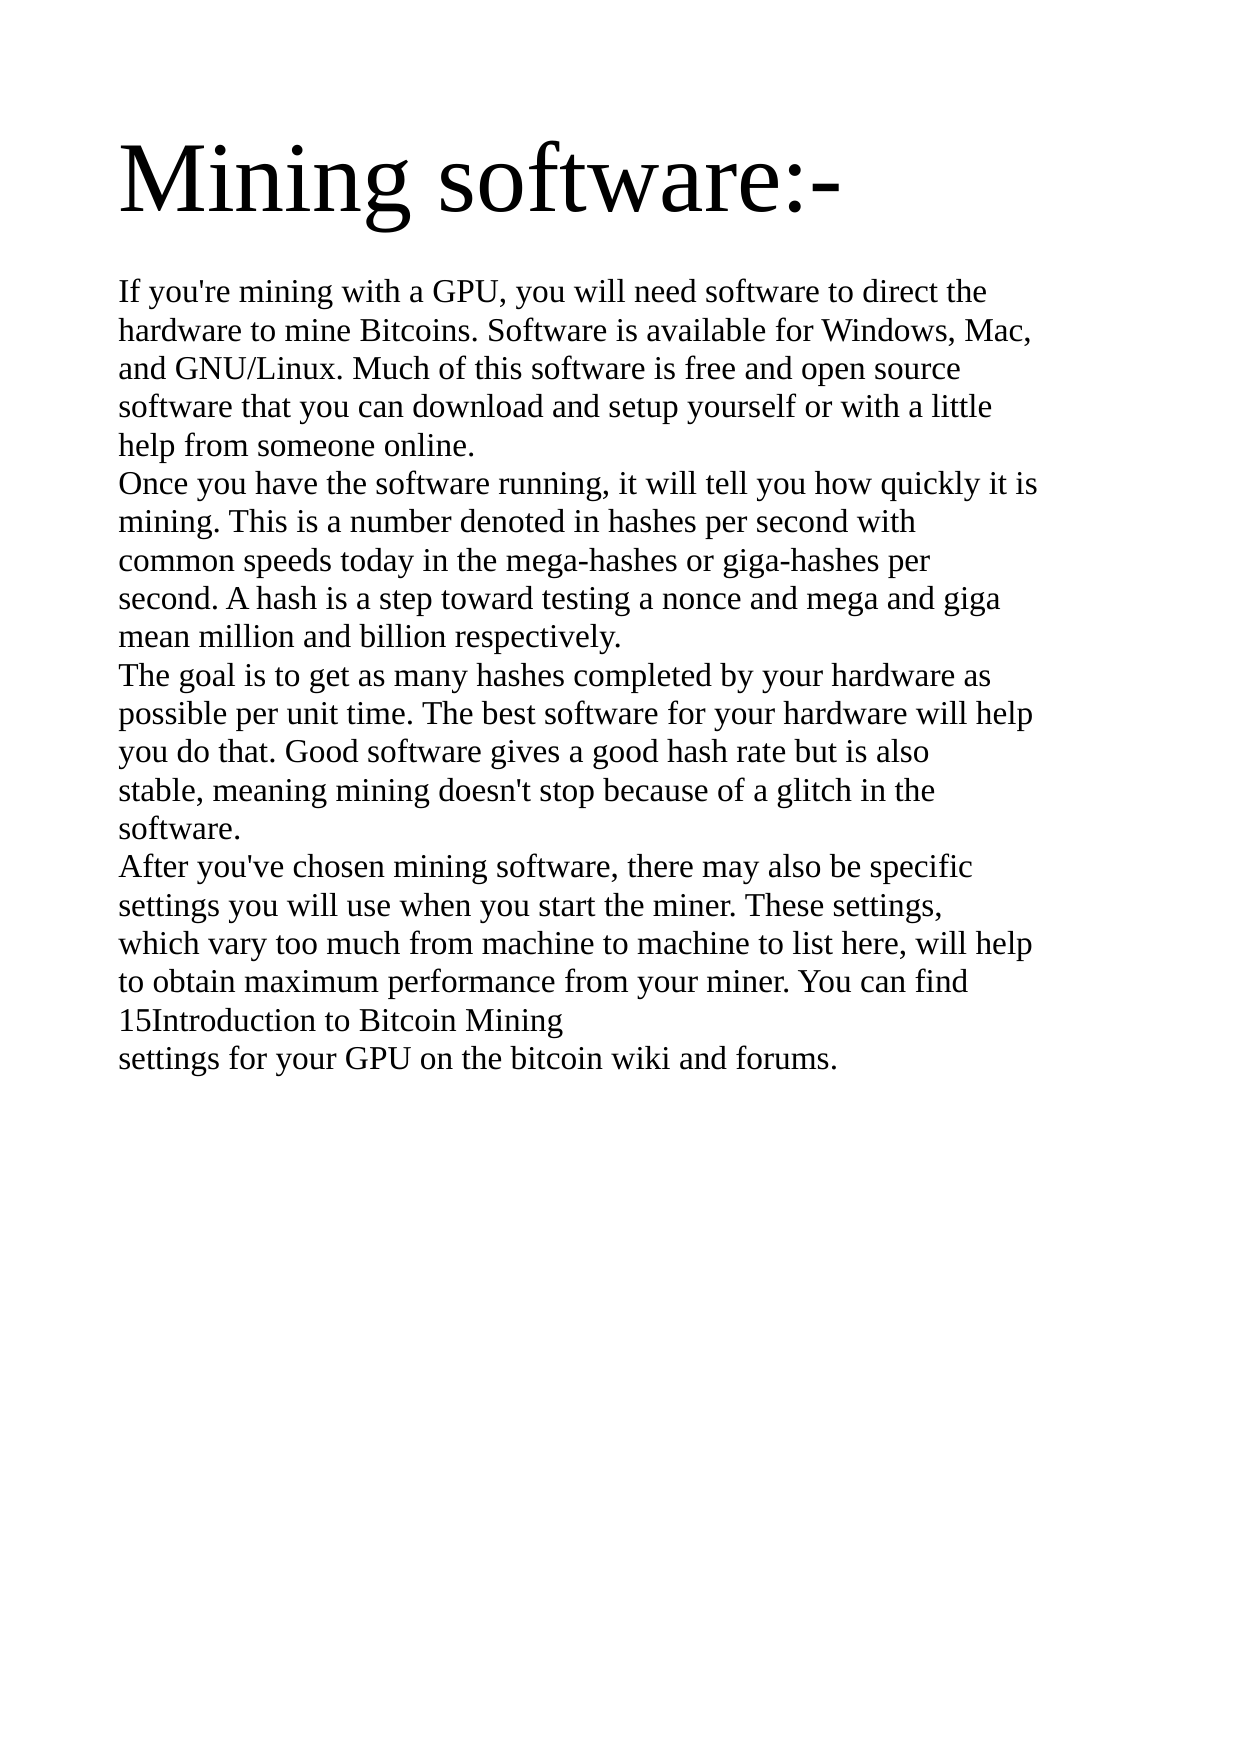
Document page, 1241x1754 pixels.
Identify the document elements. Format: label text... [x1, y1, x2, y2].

text second. A hash is a step toward testing a nonce and mega and giga [118, 578, 1122, 616]
text Mining software:- [118, 118, 1122, 233]
text mining. This is a number denoted in hashes per second with [118, 501, 1122, 540]
text help from someone online. [118, 425, 1122, 463]
text 15Introduction to Bitcoin Mining [118, 1000, 1122, 1038]
text The goal is to get as many hashes completed by your hardware as [118, 655, 1122, 693]
text If you're mining with a GPU, you will need software to direct the [118, 271, 1122, 310]
text stable, meaning mining doesn't stop because of a glitch in the [118, 770, 1122, 808]
text and GNU/Linux. Much of this software is free and open source [118, 348, 1122, 386]
text which vary too much from machine to machine to list here, will help [118, 923, 1122, 961]
text settings for your GPU on the bitcoin wiki and forums. [118, 1038, 1122, 1076]
text possible per unit time. The best software for your hardware will help [118, 693, 1122, 731]
text hardware to mine Bitcoins. Software is available for Windows, Mac, [118, 310, 1122, 348]
text common speeds today in the mega-hashes or giga-hashes per [118, 540, 1122, 578]
text you do that. Good software gives a good hash rate but is also [118, 731, 1122, 770]
text mean million and billion respectively. [118, 616, 1122, 655]
text software. [118, 808, 1122, 846]
text settings you will use when you start the miner. These settings, [118, 885, 1122, 923]
text After you've chosen mining software, there may also be specific [118, 846, 1122, 885]
text software that you can download and setup yourself or with a little [118, 386, 1122, 425]
text Once you have the software running, it will tell you how quickly it is [118, 463, 1122, 501]
text to obtain maximum performance from your miner. You can find [118, 961, 1122, 1000]
